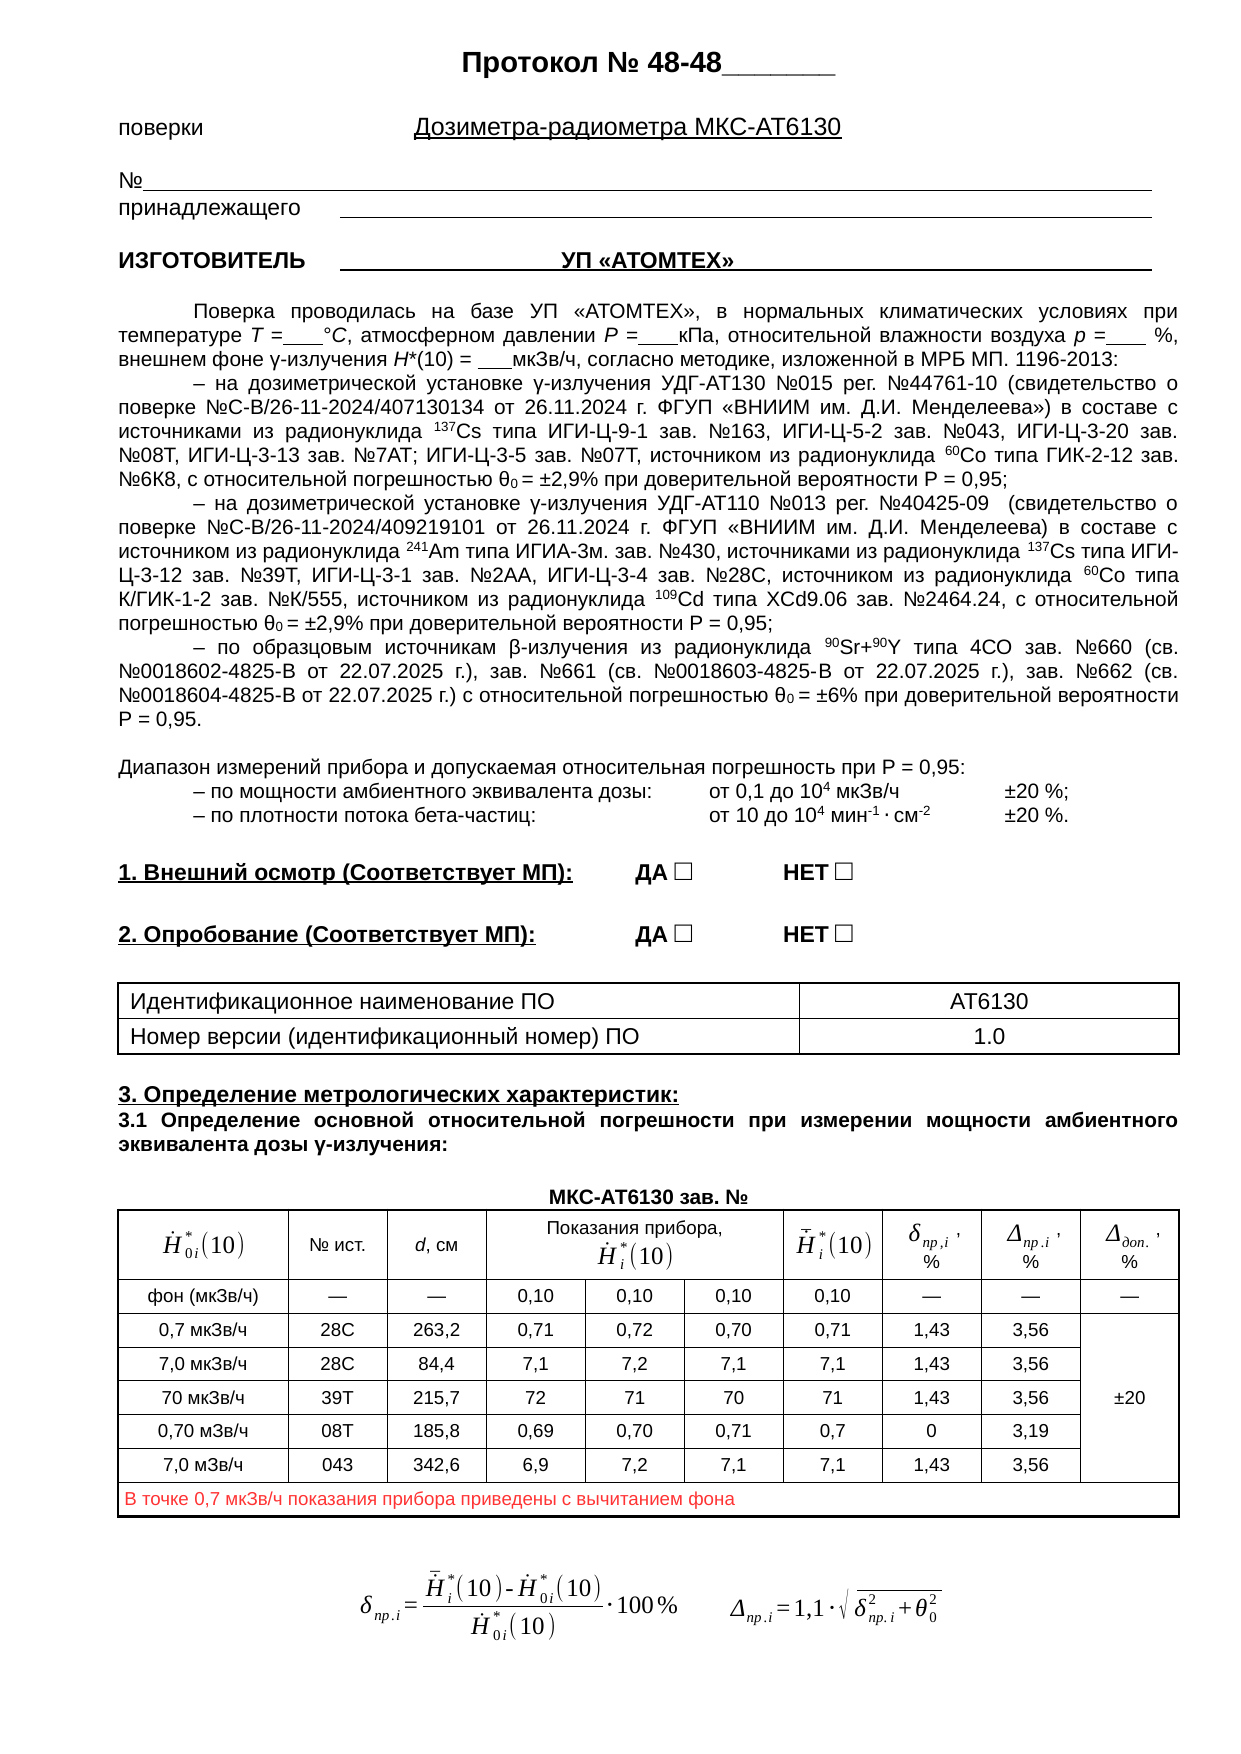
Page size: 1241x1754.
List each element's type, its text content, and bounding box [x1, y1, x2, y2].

table_header Идентификационное наименование ПО [119, 984, 799, 1018]
text поверки Дозиметра-радиометра МКС-АТ6130 [118, 112, 1179, 141]
table_cell 7,1 [487, 1348, 585, 1380]
table_header , % [1081, 1211, 1178, 1279]
table_cell 0 [883, 1415, 981, 1448]
table_cell 215,7 [388, 1381, 486, 1414]
table_cell 1,43 [883, 1381, 981, 1414]
table_header [119, 1211, 288, 1279]
table_cell — [388, 1280, 486, 1313]
table_header АТ6130 [800, 984, 1178, 1018]
text 3.1 Определение основной относительной погрешности при измерении мощности амбиентного эквивалента дозы γ-излучения: [118, 1108, 1179, 1156]
table_cell 6,9 [487, 1449, 585, 1482]
text 3. Определение метрологических характеристик: [118, 1081, 1179, 1108]
table_cell 0,10 [487, 1280, 585, 1313]
table_cell 0,70 [685, 1314, 783, 1347]
table_cell В точке 0,7 мкЗв/ч показания прибора приведены с вычитанием фона [119, 1483, 1178, 1515]
table_cell 3,56 [982, 1314, 1080, 1347]
table_cell 71 [586, 1381, 684, 1414]
text № [118, 167, 1179, 194]
table_cell 263,2 [388, 1314, 486, 1347]
table_cell 185,8 [388, 1415, 486, 1448]
table_header d, см [388, 1211, 486, 1279]
table_cell 0,70 мЗв/ч [119, 1415, 288, 1448]
text – по мощности амбиентного эквивалента дозы: от 0,1 до 104 мкЗв/ч ±20 %; [118, 778, 1179, 802]
text Поверка проводилась на базе УП «АТОМТЕХ», в нормальных климатических условиях при температуре Т = °С, атмосферном давлении Р = кПа, относительной влажности воздуха р = %, внешнем фоне γ-излучения H*(10) = мкЗв/ч, согласно методике, изложенной в МРБ МП. 1196-2013: [118, 299, 1179, 371]
table_cell — [1081, 1280, 1178, 1313]
table_cell 1,43 [883, 1449, 981, 1482]
table_cell 72 [487, 1381, 585, 1414]
table_cell фон (мкЗв/ч) [119, 1280, 288, 1313]
table_cell 7,0 мЗв/ч [119, 1449, 288, 1482]
text 2. Опробование (Соответствует МП): ДА □ НЕТ □ [118, 915, 1179, 949]
table_cell 3,56 [982, 1449, 1080, 1482]
table_cell 08Т [289, 1415, 387, 1448]
table_cell 0,10 [586, 1280, 684, 1313]
table_cell 043 [289, 1449, 387, 1482]
table_cell 0,7 [784, 1415, 882, 1448]
table_cell 0,71 [784, 1314, 882, 1347]
table_cell 7,1 [685, 1348, 783, 1380]
table_cell 70 [685, 1381, 783, 1414]
table_header , % [982, 1211, 1080, 1279]
table_cell 0,72 [586, 1314, 684, 1347]
table_cell 7,2 [586, 1348, 684, 1380]
table_cell 1,43 [883, 1348, 981, 1380]
table_cell 7,1 [685, 1449, 783, 1482]
text – по плотности потока бета-частиц: от 10 до 104 мин-1 ⋅ см-2 ±20 %. [118, 802, 1179, 826]
table_cell 71 [784, 1381, 882, 1414]
table_cell 342,6 [388, 1449, 486, 1482]
text ИЗГОТОВИТЕЛЬ УП «АТОМТЕХ» [118, 247, 1179, 273]
table_cell 0,71 [685, 1415, 783, 1448]
table_cell 3,19 [982, 1415, 1080, 1448]
table_header Показания прибора, [487, 1211, 783, 1279]
table_cell 7,0 мкЗв/ч [119, 1348, 288, 1380]
table_cell 0,71 [487, 1314, 585, 1347]
table_cell 7,2 [586, 1449, 684, 1482]
text – по образцовым источникам β-излучения из радионуклида 90Sr+90Y типа 4СО зав. №660 (св. №0018602-4825-B от 22.07.2025 г.), зав. №661 (св. №0018603-4825-B от 22.07.2025 г.), зав. №662 (св. №0018604-4825-B от 22.07.2025 г.) с относительной погрешностью θ0 = ±6% при доверительной вероятности P = 0,95. [118, 635, 1179, 731]
text МКС-АТ6130 зав. № [118, 1184, 1179, 1208]
table_cell 28С [289, 1348, 387, 1380]
table_header [784, 1211, 882, 1279]
table_cell ±20 [1081, 1314, 1178, 1482]
table_cell — [289, 1280, 387, 1313]
table_cell Номер версии (идентификационный номер) ПО [119, 1019, 799, 1053]
table_header , % [883, 1211, 981, 1279]
table_cell 84,4 [388, 1348, 486, 1380]
text – на дозиметрической установке γ-излучения УДГ-АТ110 №013 рег. №40425-09 (свидетельство о поверке №С-В/26-11-2024/409219101 от 26.11.2024 г. ФГУП «ВНИИМ им. Д.И. Менделеева) в составе с источником из радионуклида 241Am типа ИГИА-3м. зав. №430, источниками из радионуклида 137Cs типа ИГИ-Ц-3-12 зав. №39Т, ИГИ-Ц-3-1 зав. №2АА, ИГИ-Ц-3-4 зав. №28С, источником из радионуклида 60Co типа К/ГИК-1-2 зав. №К/555, источником из радионуклида 109Cd типа XCd9.06 зав. №2464.24, с относительной погрешностью θ0 = ±2,9% при доверительной вероятности Р = 0,95; [118, 491, 1179, 635]
text 1. Внешний осмотр (Соответствует МП): ДА □ НЕТ □ [118, 853, 1179, 886]
table_cell 3,56 [982, 1381, 1080, 1414]
table_cell 1.0 [800, 1019, 1178, 1053]
text принадлежащего [118, 194, 1179, 220]
text Диапазон измерений прибора и допускаемая относительная погрешность при Р = 0,95: [118, 754, 1179, 778]
table_cell 0,70 [586, 1415, 684, 1448]
text Протокол № 48-48_______ [88, 45, 1179, 79]
table_cell — [883, 1280, 981, 1313]
table_cell 28С [289, 1314, 387, 1347]
table_cell 7,1 [784, 1449, 882, 1482]
table_cell 0,10 [784, 1280, 882, 1313]
table_cell 7,1 [784, 1348, 882, 1380]
table_cell 0,69 [487, 1415, 585, 1448]
table_cell 39Т [289, 1381, 387, 1414]
table_cell 1,43 [883, 1314, 981, 1347]
table_cell 70 мкЗв/ч [119, 1381, 288, 1414]
table_cell 3,56 [982, 1348, 1080, 1380]
table_cell 0,10 [685, 1280, 783, 1313]
table_cell 0,7 мкЗв/ч [119, 1314, 288, 1347]
text – на дозиметрической установке γ-излучения УДГ-АТ130 №015 рег. №44761-10 (свидетельство о поверке №С-В/26-11-2024/407130134 от 26.11.2024 г. ФГУП «ВНИИМ им. Д.И. Менделеева») в составе с источниками из радионуклида 137Cs типа ИГИ-Ц-9-1 зав. №163, ИГИ-Ц-5-2 зав. №043, ИГИ-Ц-3-20 зав. №08Т, ИГИ-Ц-3-13 зав. №7АТ; ИГИ-Ц-3-5 зав. №07Т, источником из радионуклида 60Co типа ГИК-2-12 зав. №6К8, с относительной погрешностью θ0 = ±2,9% при доверительной вероятности Р = 0,95; [118, 371, 1179, 491]
table_cell — [982, 1280, 1080, 1313]
table_header № ист. [289, 1211, 387, 1279]
